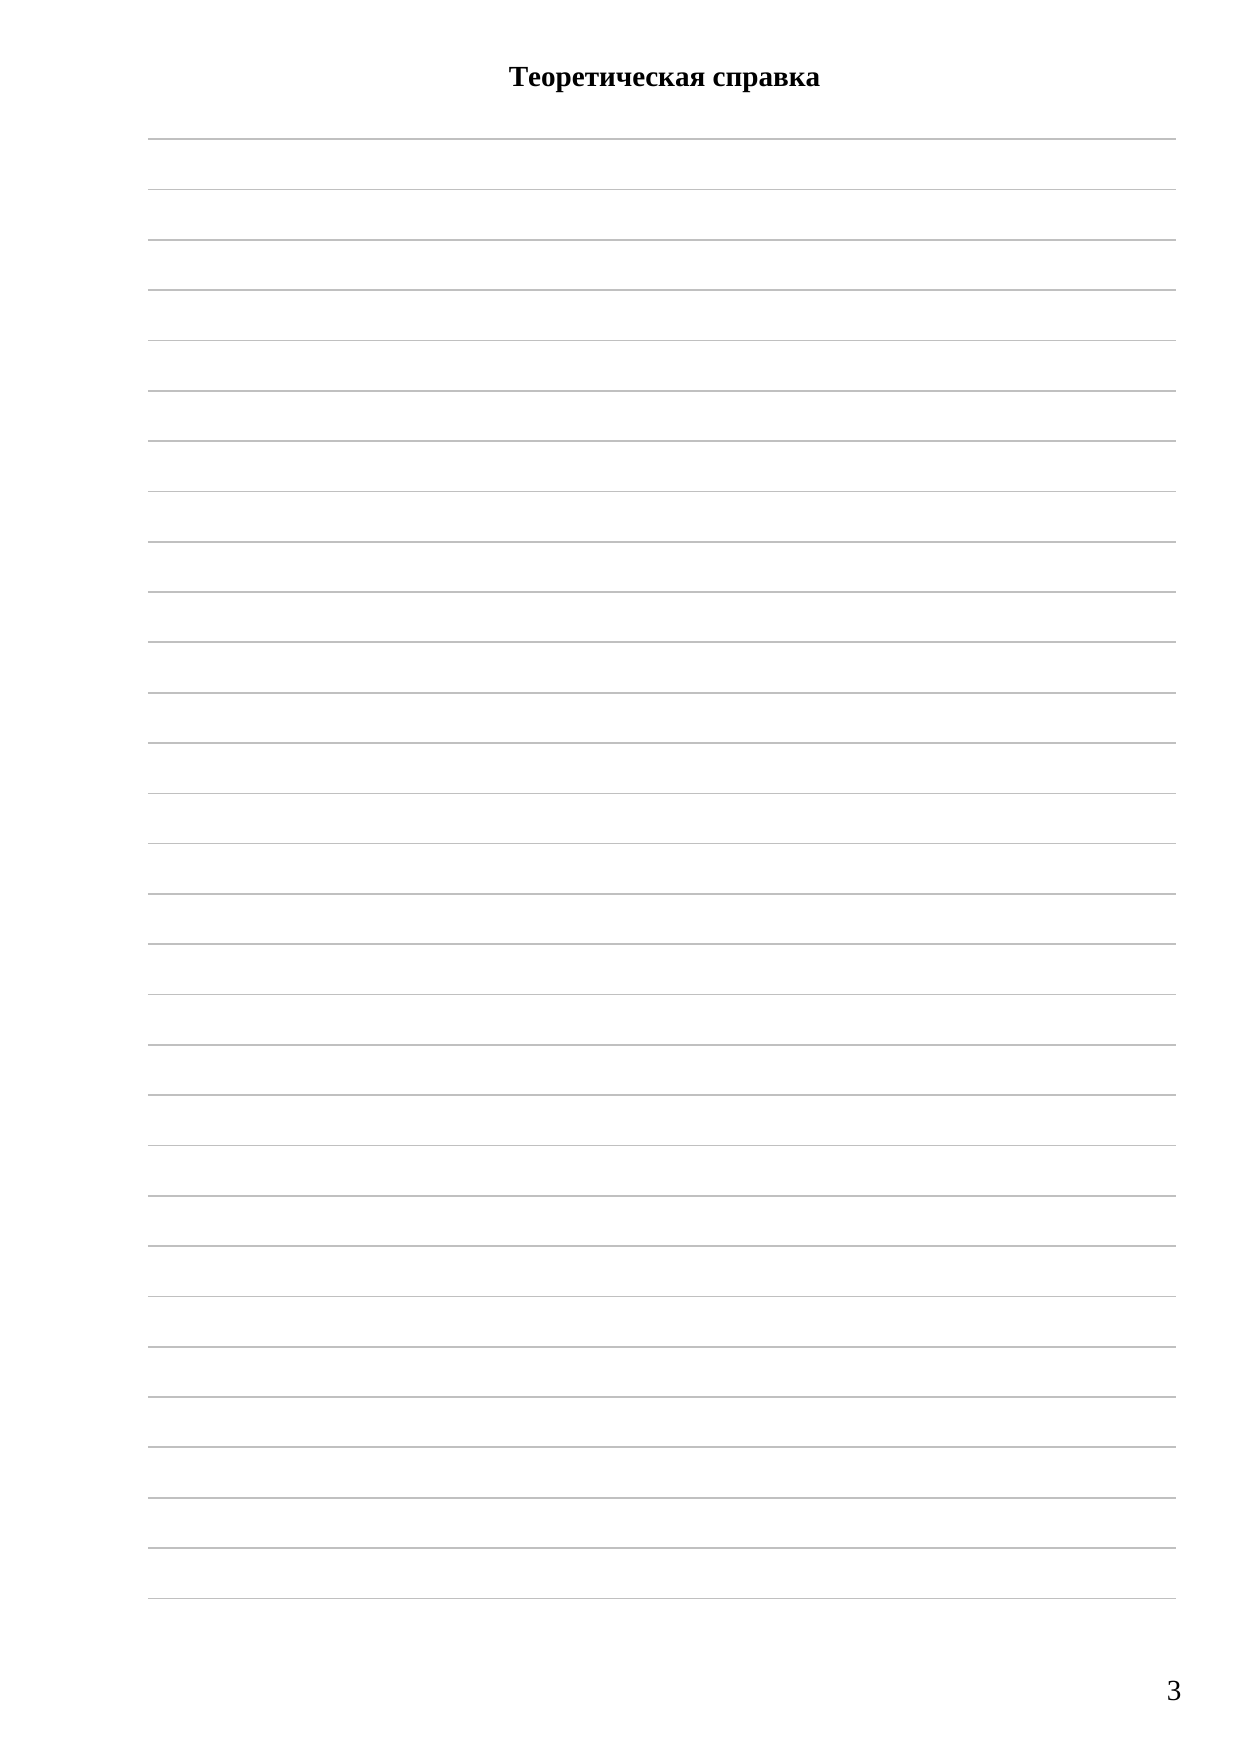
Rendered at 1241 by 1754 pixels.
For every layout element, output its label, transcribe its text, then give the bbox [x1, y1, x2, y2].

subtitle Теоретическая справка [207, 59, 1122, 93]
